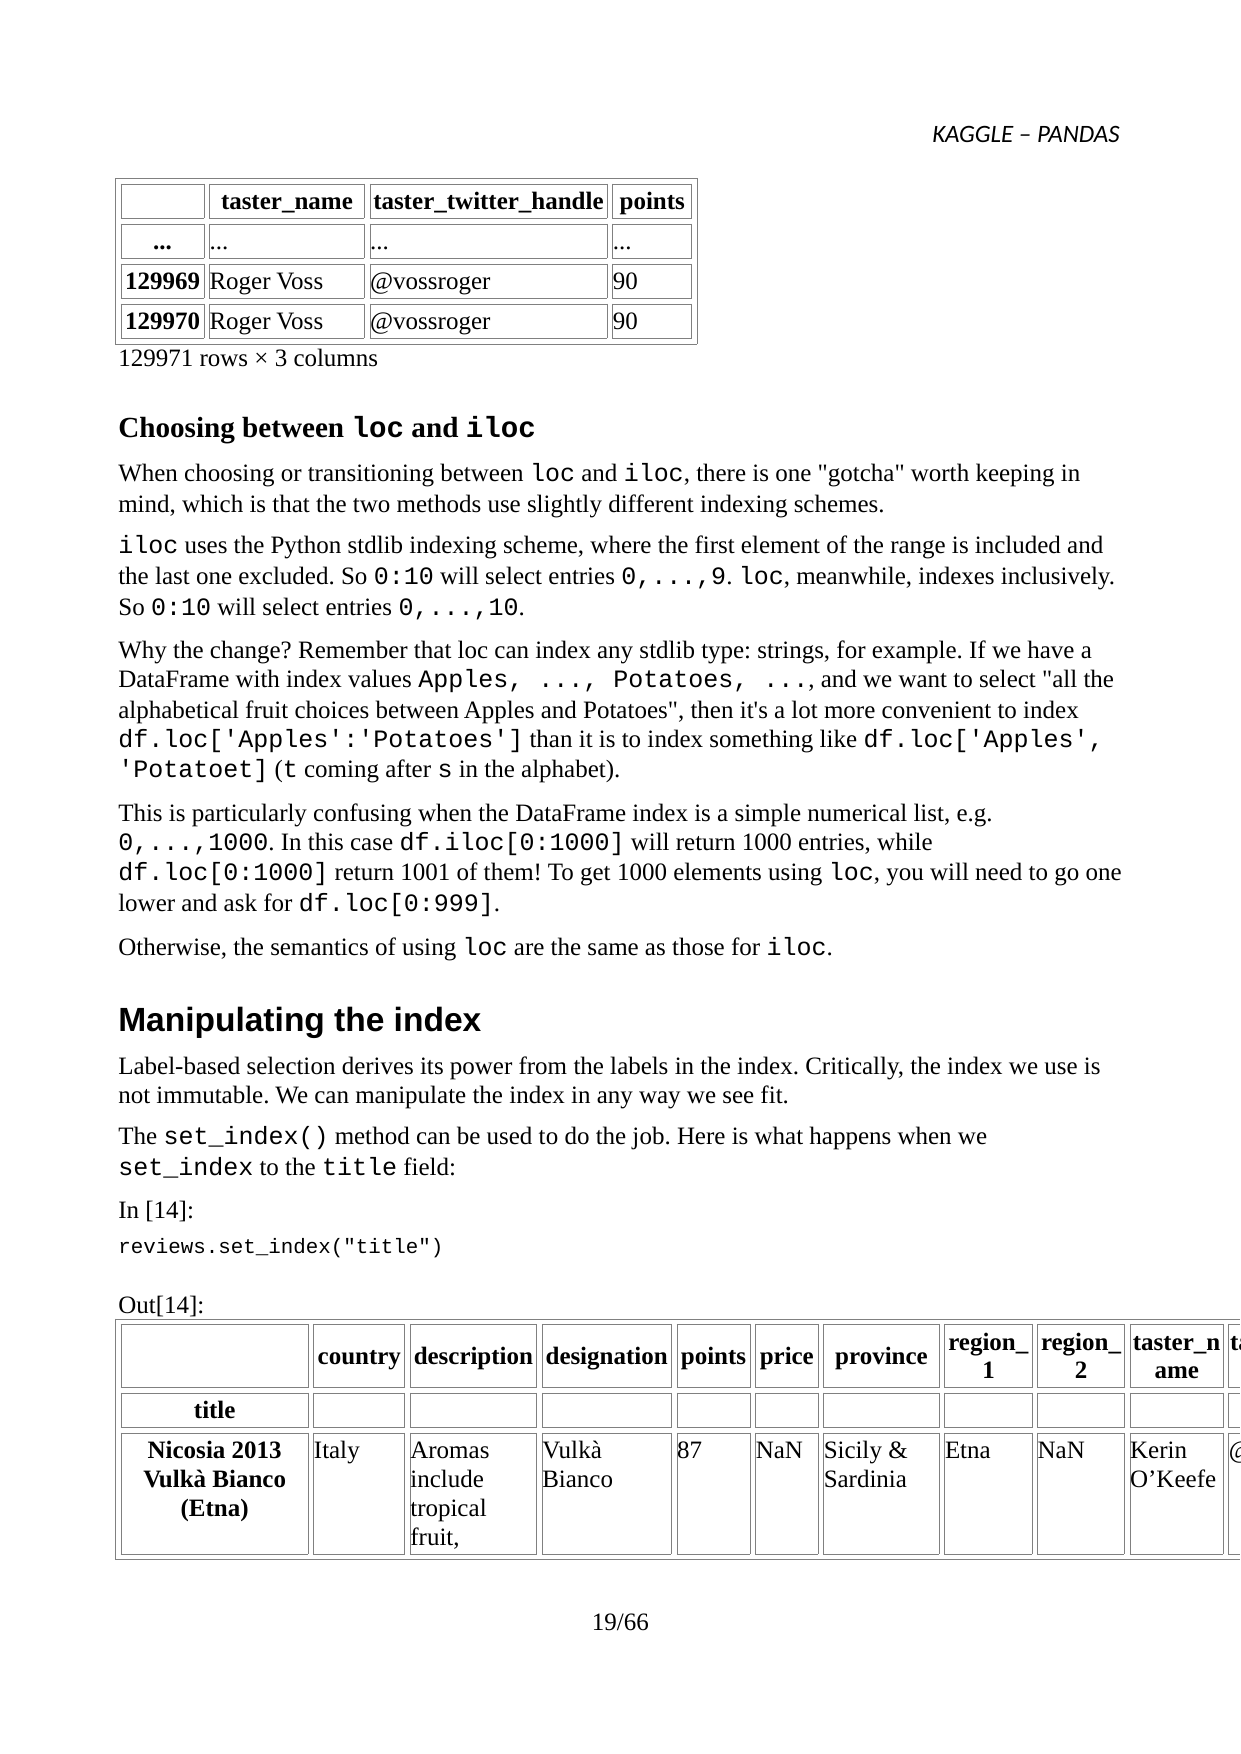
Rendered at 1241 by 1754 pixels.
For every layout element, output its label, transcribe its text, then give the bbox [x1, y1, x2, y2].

table_cell [411, 1394, 536, 1427]
table_cell 90 [610, 298, 694, 338]
table_cell Roger Voss [206, 298, 367, 338]
table_cell 87 [674, 1427, 753, 1553]
table_header points [610, 179, 694, 218]
table_cell [824, 1394, 939, 1427]
text In [14]: [118, 1195, 1122, 1224]
text When choosing or transitioning between loc and iloc, there is one "gotcha" worth keeping in mind, which is that the two methods use slightly different indexing schemes. [118, 458, 1122, 518]
table_cell [1131, 1394, 1223, 1427]
table_cell [539, 1387, 674, 1427]
text Otherwise, the semantics of using loc are the same as those for iloc. [118, 932, 1122, 962]
table_header taster_twitter_handle [367, 179, 610, 218]
text The set_index() method can be used to do the job. Here is what happens when we set_index to the title field: [118, 1121, 1122, 1183]
table_cell [1229, 1394, 1240, 1427]
table_header taster_twitter_handle [1229, 1325, 1240, 1387]
table_cell Aromas include tropical fruit, [407, 1427, 539, 1553]
table_cell @vossroger [367, 298, 610, 338]
table_cell @kerinokeefe [1229, 1434, 1240, 1553]
table_header [118, 1320, 311, 1387]
table_header price [753, 1320, 821, 1387]
table_cell [945, 1394, 1032, 1427]
table_cell ... [367, 218, 610, 258]
table_cell Italy [311, 1427, 407, 1553]
table_cell @kerinokeefe [1226, 1427, 1240, 1553]
table_cell [678, 1394, 750, 1427]
table_cell ... [118, 218, 206, 258]
table_header designation [539, 1320, 674, 1387]
table_cell Vulkà Bianco [539, 1427, 674, 1553]
text reviews.set_index("title") [118, 1237, 1122, 1260]
table_header [122, 185, 204, 218]
table_cell 90 [610, 258, 694, 298]
subtitle Manipulating the index [118, 1000, 1122, 1039]
table_cell [1127, 1387, 1226, 1427]
table_header region_2 [1035, 1320, 1127, 1387]
table_cell Etna [942, 1427, 1034, 1553]
table_cell [1038, 1394, 1124, 1427]
table_header [118, 179, 206, 218]
table_cell [756, 1394, 818, 1427]
subtitle Choosing between loc and iloc [118, 410, 1122, 446]
table_header [122, 1325, 308, 1387]
table_cell [1035, 1387, 1127, 1427]
table_cell [753, 1387, 821, 1427]
table_header description [407, 1320, 539, 1387]
table_cell NaN [1035, 1427, 1127, 1553]
text 129971 rows × 3 columns [118, 343, 1122, 372]
table_cell 129969 [118, 258, 206, 298]
table_cell ... [206, 218, 367, 258]
text Why the change? Remember that loc can index any stdlib type: strings, for example. If we have a DataFrame with index values Apples, ..., Potatoes, ..., and we want to select "all the alphabetical fruit choices between Apples and Potatoes", then it's a lot more convenient to index df.loc['Apples':'Potatoes'] than it is to index something like df.loc['Apples', 'Potatoet] (t coming after s in the alphabet). [118, 635, 1122, 785]
table_header taster_name [1127, 1320, 1226, 1387]
table_cell Kerin O’Keefe [1127, 1427, 1226, 1553]
table_cell Roger Voss [206, 258, 367, 298]
table_cell Nicosia 2013 Vulkà Bianco (Etna) [118, 1427, 311, 1553]
table_header country [311, 1320, 407, 1387]
table_cell [543, 1394, 671, 1427]
text This is particularly confusing when the DataFrame index is a simple numerical list, e.g. 0,...,1000. In this case df.iloc[0:1000] will return 1000 entries, while df.loc[0:1000] return 1001 of them! To get 1000 elements using loc, you will need to go one lower and ask for df.loc[0:999]. [118, 798, 1122, 919]
table_cell NaN [753, 1427, 821, 1553]
table_cell [314, 1394, 404, 1427]
table_header points [674, 1320, 753, 1387]
table_header region_1 [942, 1320, 1034, 1387]
table_cell Sicily & Sardinia [821, 1427, 942, 1553]
table_cell [407, 1387, 539, 1427]
text iloc uses the Python stdlib indexing scheme, where the first element of the range is included and the last one excluded. So 0:10 will select entries 0,...,9. loc, meanwhile, indexes inclusively. So 0:10 will select entries 0,...,10. [118, 530, 1122, 623]
text Label-based selection derives its power from the labels in the index. Critically, the index we use is not immutable. We can manipulate the index in any way we see fit. [118, 1051, 1122, 1109]
table_header taster_name [206, 179, 367, 218]
table_header taster_twitter_handle [1226, 1320, 1240, 1387]
table_cell @vossroger [367, 258, 610, 298]
table_cell [674, 1387, 753, 1427]
table_cell [942, 1387, 1034, 1427]
table_cell title [118, 1387, 311, 1427]
table_cell [311, 1387, 407, 1427]
table_cell ... [610, 218, 694, 258]
table_cell 129970 [118, 298, 206, 338]
table_cell [1226, 1387, 1240, 1427]
table_cell [821, 1387, 942, 1427]
text Out[14]: [118, 1290, 1122, 1318]
table_header province [821, 1320, 942, 1387]
